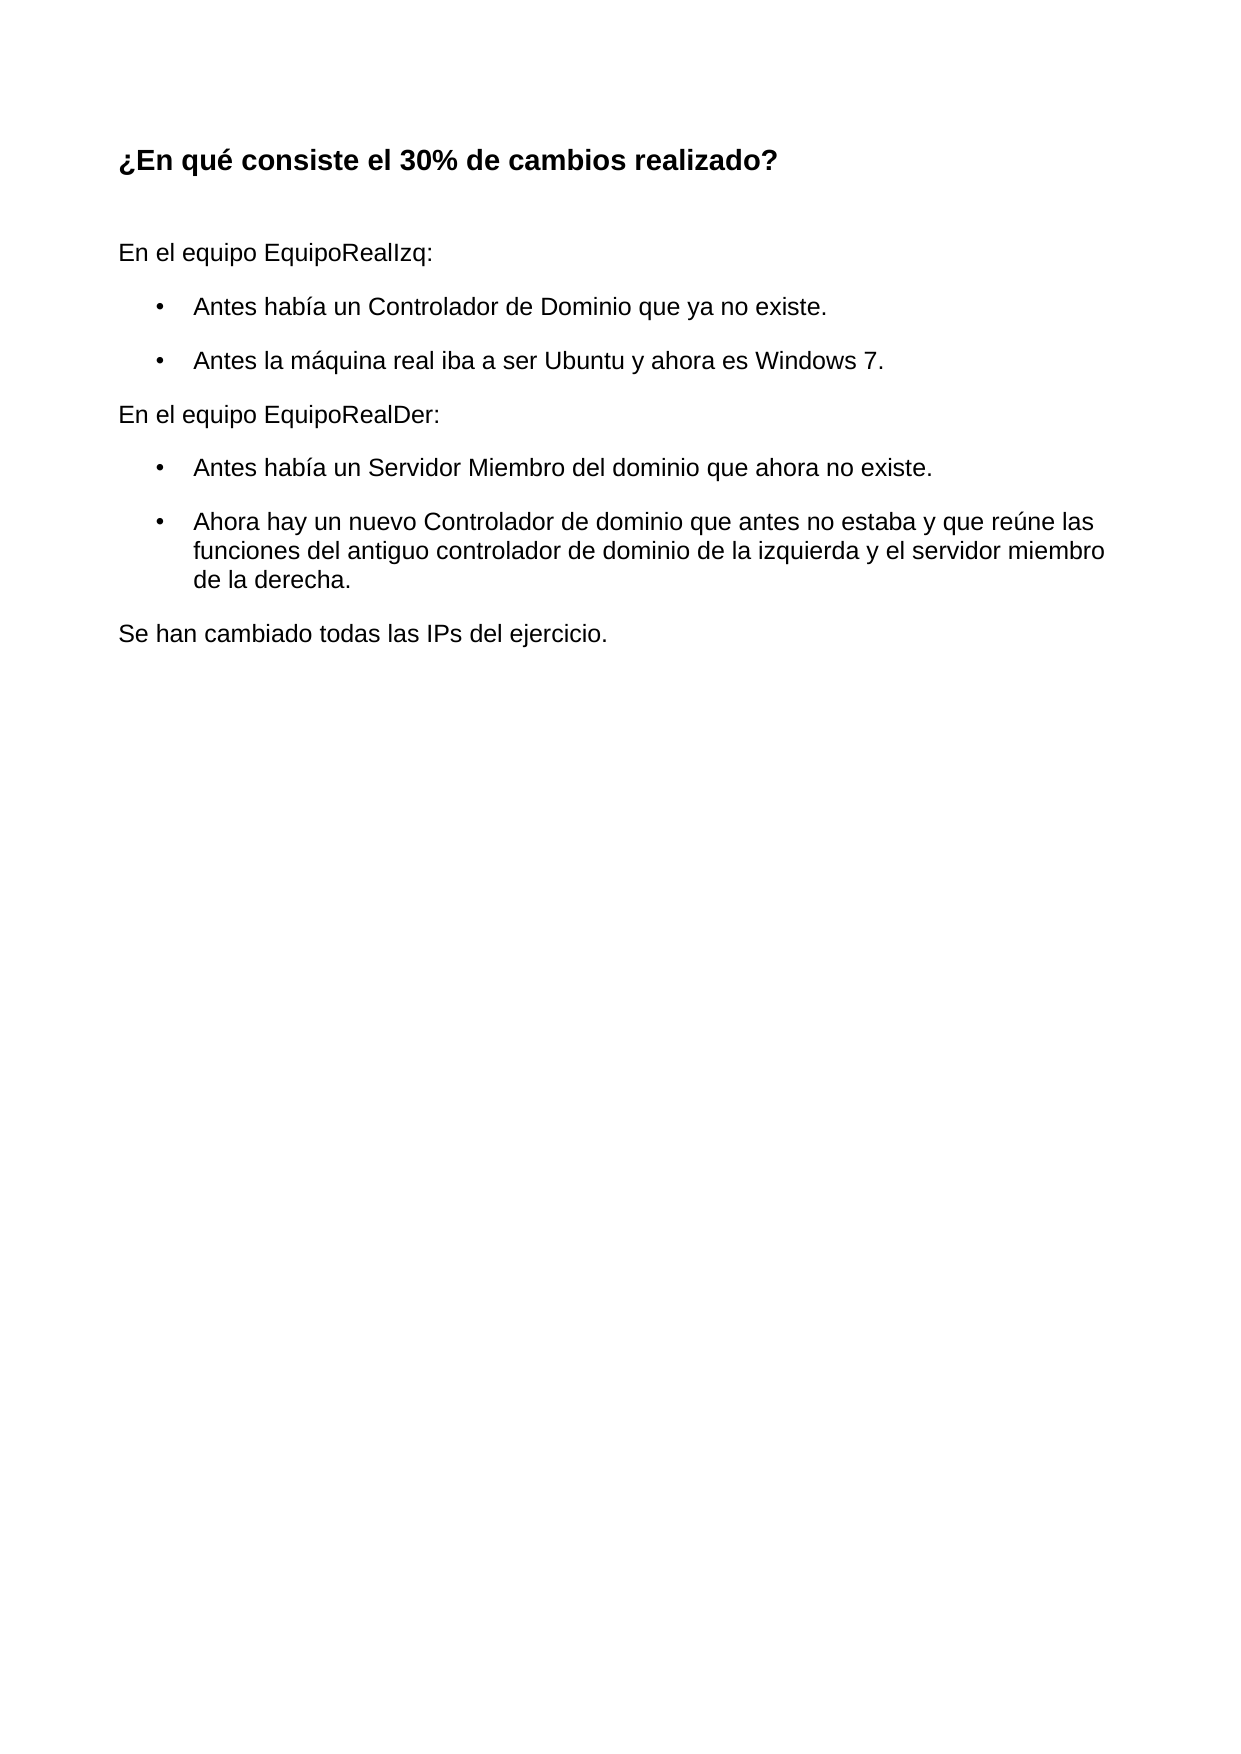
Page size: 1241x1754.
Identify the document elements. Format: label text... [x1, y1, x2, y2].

subtitle Antes la máquina real iba a ser Ubuntu y ahora es Windows 7. [156, 346, 1122, 374]
subtitle Antes había un Controlador de Dominio que ya no existe. [156, 292, 1122, 321]
subtitle Se han cambiado todas las IPs del ejercicio. [118, 618, 1122, 647]
subtitle Antes había un Servidor Miembro del dominio que ahora no existe. [156, 453, 1122, 482]
subtitle ¿En qué consiste el 30% de cambios realizado? [118, 143, 1122, 177]
subtitle En el equipo EquipoRealDer: [118, 399, 1122, 428]
subtitle Ahora hay un nuevo Controlador de dominio que antes no estaba y que reúne las funciones del antiguo controlador de dominio de la izquierda y el servidor miembro de la derecha. [156, 507, 1122, 593]
subtitle En el equipo EquipoRealIzq: [118, 238, 1122, 267]
